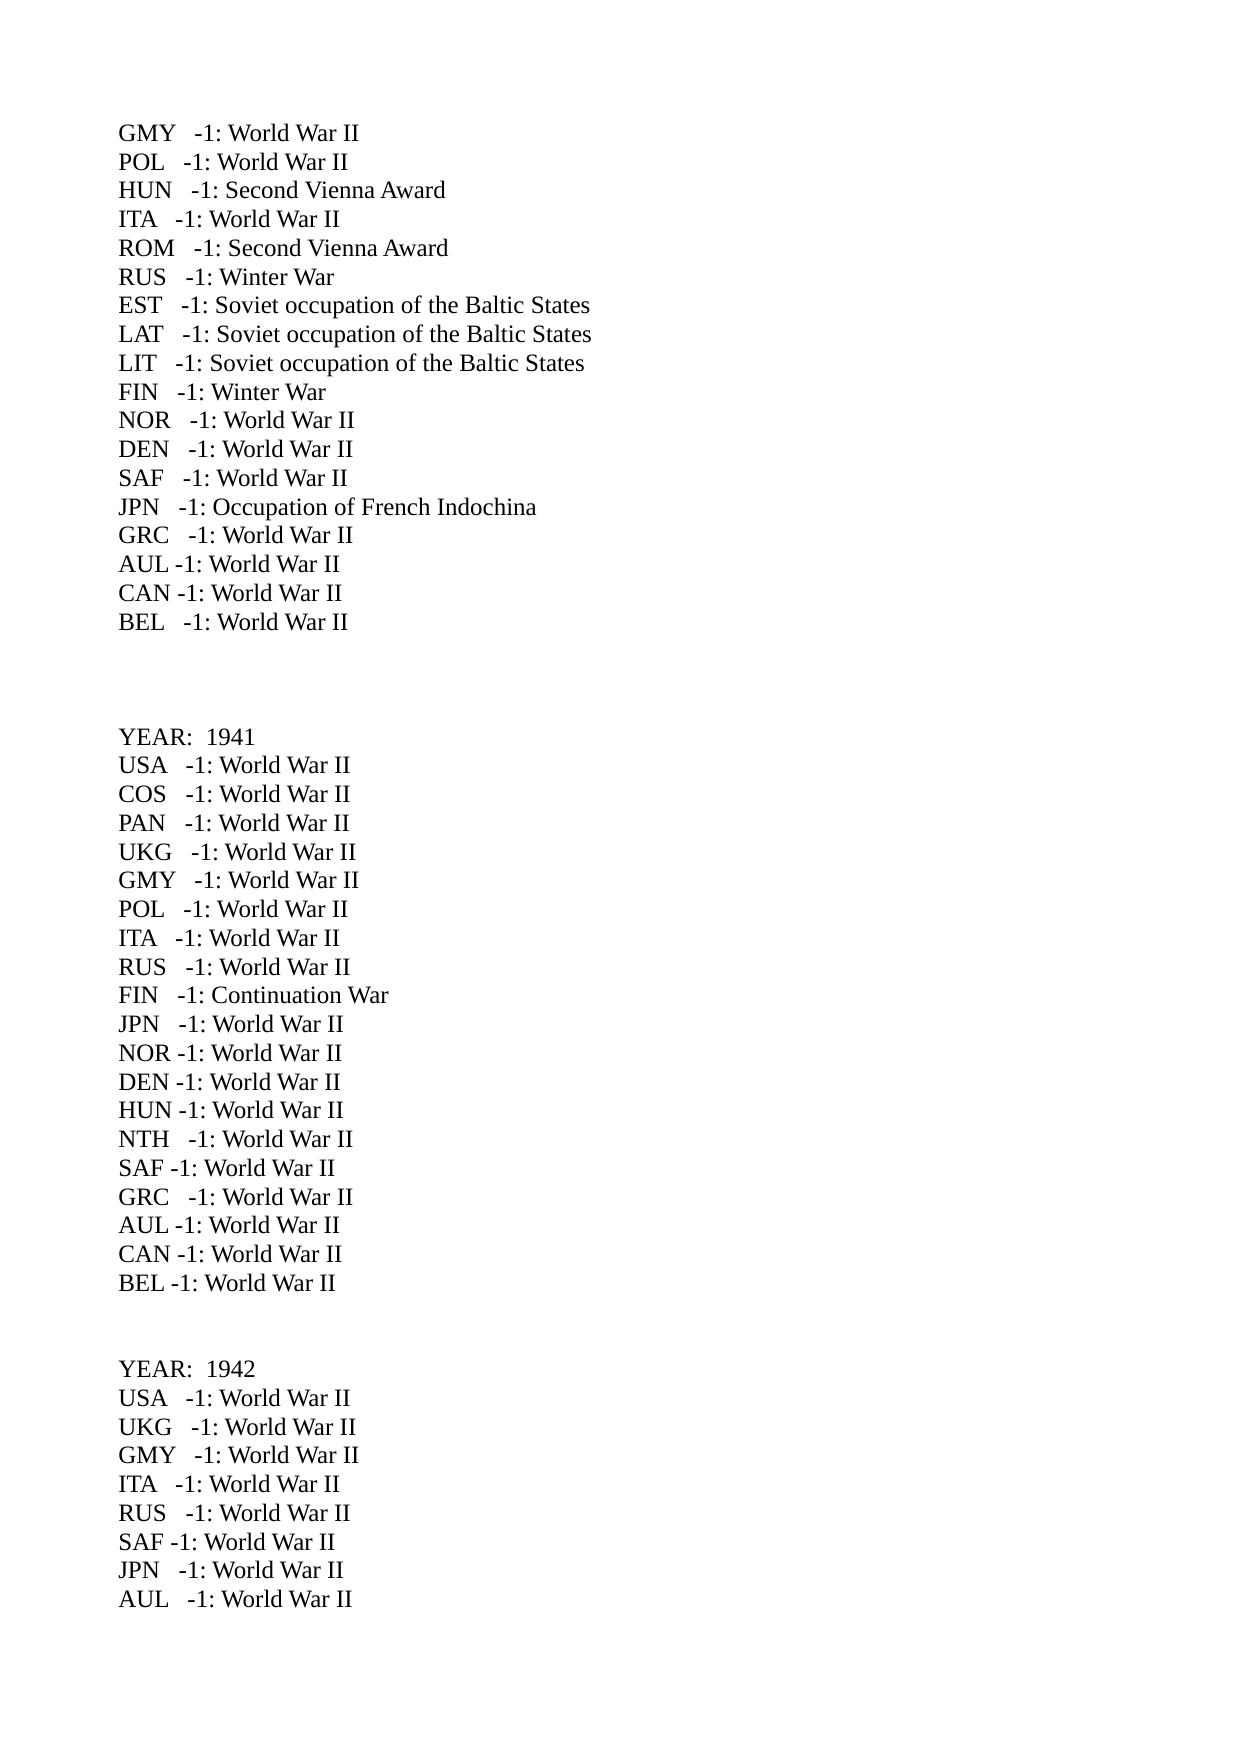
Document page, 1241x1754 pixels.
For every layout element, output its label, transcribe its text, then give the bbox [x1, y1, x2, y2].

text ITA -1: World War II [118, 923, 1122, 952]
text LIT -1: Soviet occupation of the Baltic States [118, 348, 1122, 377]
text SAF -1: World War II [118, 1153, 1122, 1182]
text USA -1: World War II [118, 1383, 1122, 1412]
text YEAR: 1942 [118, 1354, 1122, 1383]
text JPN -1: World War II [118, 1556, 1122, 1584]
text AUL -1: World War II [118, 1584, 1122, 1613]
text GMY -1: World War II [118, 118, 1122, 147]
text ITA -1: World War II [118, 1469, 1122, 1498]
text GMY -1: World War II [118, 1441, 1122, 1469]
text JPN -1: Occupation of French Indochina [118, 492, 1122, 521]
text USA -1: World War II [118, 751, 1122, 779]
text ITA -1: World War II [118, 204, 1122, 233]
text RUS -1: World War II [118, 1498, 1122, 1527]
text UKG -1: World War II [118, 1412, 1122, 1441]
text DEN -1: World War II [118, 1067, 1122, 1096]
text SAF -1: World War II [118, 1527, 1122, 1556]
text LAT -1: Soviet occupation of the Baltic States [118, 319, 1122, 348]
text SAF -1: World War II [118, 463, 1122, 492]
text HUN -1: World War II [118, 1096, 1122, 1124]
text POL -1: World War II [118, 894, 1122, 923]
text BEL -1: World War II [118, 1268, 1122, 1297]
text NOR -1: World War II [118, 1038, 1122, 1067]
text NOR -1: World War II [118, 406, 1122, 434]
text COS -1: World War II [118, 779, 1122, 808]
text AUL -1: World War II [118, 549, 1122, 578]
text GRC -1: World War II [118, 521, 1122, 549]
text GMY -1: World War II [118, 866, 1122, 894]
text CAN -1: World War II [118, 1239, 1122, 1268]
text HUN -1: Second Vienna Award [118, 176, 1122, 204]
text YEAR: 1941 [118, 722, 1122, 751]
text BEL -1: World War II [118, 607, 1122, 636]
text FIN -1: Continuation War [118, 981, 1122, 1009]
text EST -1: Soviet occupation of the Baltic States [118, 291, 1122, 319]
text DEN -1: World War II [118, 434, 1122, 463]
text ROM -1: Second Vienna Award [118, 233, 1122, 262]
text NTH -1: World War II [118, 1124, 1122, 1153]
text POL -1: World War II [118, 147, 1122, 176]
text JPN -1: World War II [118, 1009, 1122, 1038]
text RUS -1: World War II [118, 952, 1122, 981]
text FIN -1: Winter War [118, 377, 1122, 406]
text GRC -1: World War II [118, 1182, 1122, 1211]
text UKG -1: World War II [118, 837, 1122, 866]
text PAN -1: World War II [118, 808, 1122, 837]
text AUL -1: World War II [118, 1211, 1122, 1239]
text RUS -1: Winter War [118, 262, 1122, 291]
text CAN -1: World War II [118, 578, 1122, 607]
